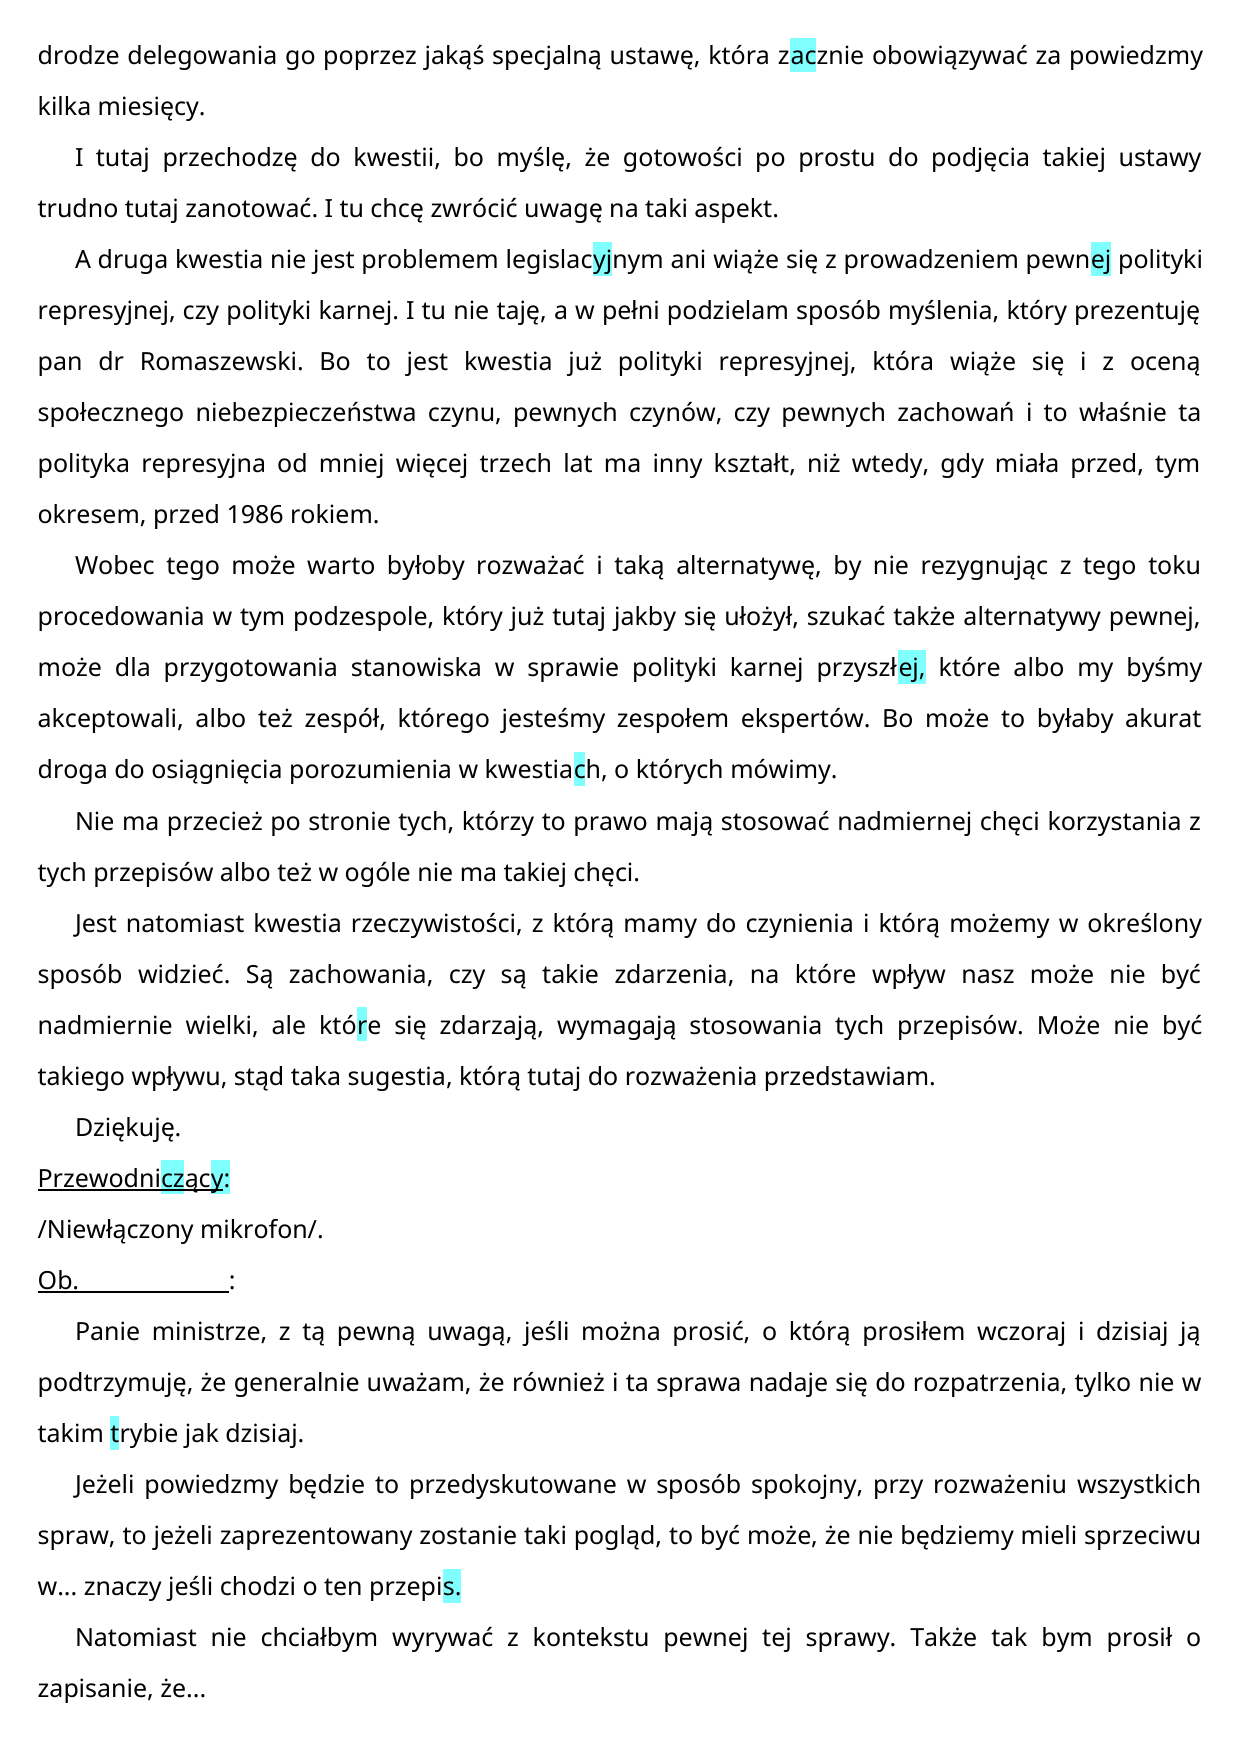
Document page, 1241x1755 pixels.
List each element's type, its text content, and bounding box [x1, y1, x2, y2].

text Natomiast nie chciałbym wyrywać z kontekstu pewnej tej sprawy. Także tak bym prosił o zapisanie, że... [37, 1620, 1203, 1705]
text drodze delegowania go poprzez jakąś specjalną ustawę, która zacznie obowiązywać za powiedzmy kilka miesięcy. [37, 37, 1203, 123]
text /Niewłączony mikrofon/. [37, 1211, 1203, 1246]
text I tutaj przechodzę do kwestii, bo myślę, że gotowości po prostu do podjęcia takiej ustawy trudno tutaj zanotować. I tu chcę zwrócić uwagę na taki aspekt. [37, 139, 1203, 225]
text Panie ministrze, z tą pewną uwagą, jeśli można prosić, o którą prosiłem wczoraj i dzisiaj ją podtrzymuję, że generalnie uważam, że również i ta sprawa nadaje się do rozpatrzenia, tylko nie w takim trybie jak dzisiaj. [37, 1313, 1203, 1450]
text Nie ma przecież po stronie tych, którzy to prawo mają stosować nadmiernej chęci korzystania z tych przepisów albo też w ogóle nie ma takiej chęci. [37, 803, 1203, 888]
text Wobec tego może warto byłoby rozważać i taką alternatywę, by nie rezygnując z tego toku procedowania w tym podzespole, który już tutaj jakby się ułożył, szukać także alternatywy pewnej, może dla przygotowania stanowiska w sprawie polityki karnej przyszłej, które albo my byśmy akceptowali, albo też zespół, którego jesteśmy zespołem ekspertów. Bo może to byłaby akurat droga do osiągnięcia porozumienia w kwestiach, o których mówimy. [37, 548, 1203, 786]
text Jest natomiast kwestia rzeczywistości, z którą mamy do czynienia i którą możemy w określony sposób widzieć. Są zachowania, czy są takie zdarzenia, na które wpływ nasz może nie być nadmiernie wielki, ale które się zdarzają, wymagają stosowania tych przepisów. Może nie być takiego wpływu, stąd taka sugestia, którą tutaj do rozważenia przedstawiam. [37, 905, 1203, 1092]
text Ob. : [37, 1262, 1203, 1297]
text A druga kwestia nie jest problemem legislacyjnym ani wiąże się z prowadzeniem pewnej polityki represyjnej, czy polityki karnej. I tu nie taję, a w pełni podzielam sposób myślenia, który prezentuję pan dr Romaszewski. Bo to jest kwestia już polityki represyjnej, która wiąże się i z oceną społecznego niebezpieczeństwa czynu, pewnych czynów, czy pewnych zachowań i to właśnie ta polityka represyjna od mniej więcej trzech lat ma inny kształt, niż wtedy, gdy miała przed, tym okresem, przed 1986 rokiem. [37, 242, 1203, 531]
text Jeżeli powiedzmy będzie to przedyskutowane w sposób spokojny, przy rozważeniu wszystkich spraw, to jeżeli zaprezentowany zostanie taki pogląd, to być może, że nie będziemy mieli sprzeciwu w... znaczy jeśli chodzi o ten przepis. [37, 1467, 1203, 1603]
text Przewodniczący: [37, 1160, 1203, 1194]
text Dziękuję. [37, 1109, 1203, 1143]
